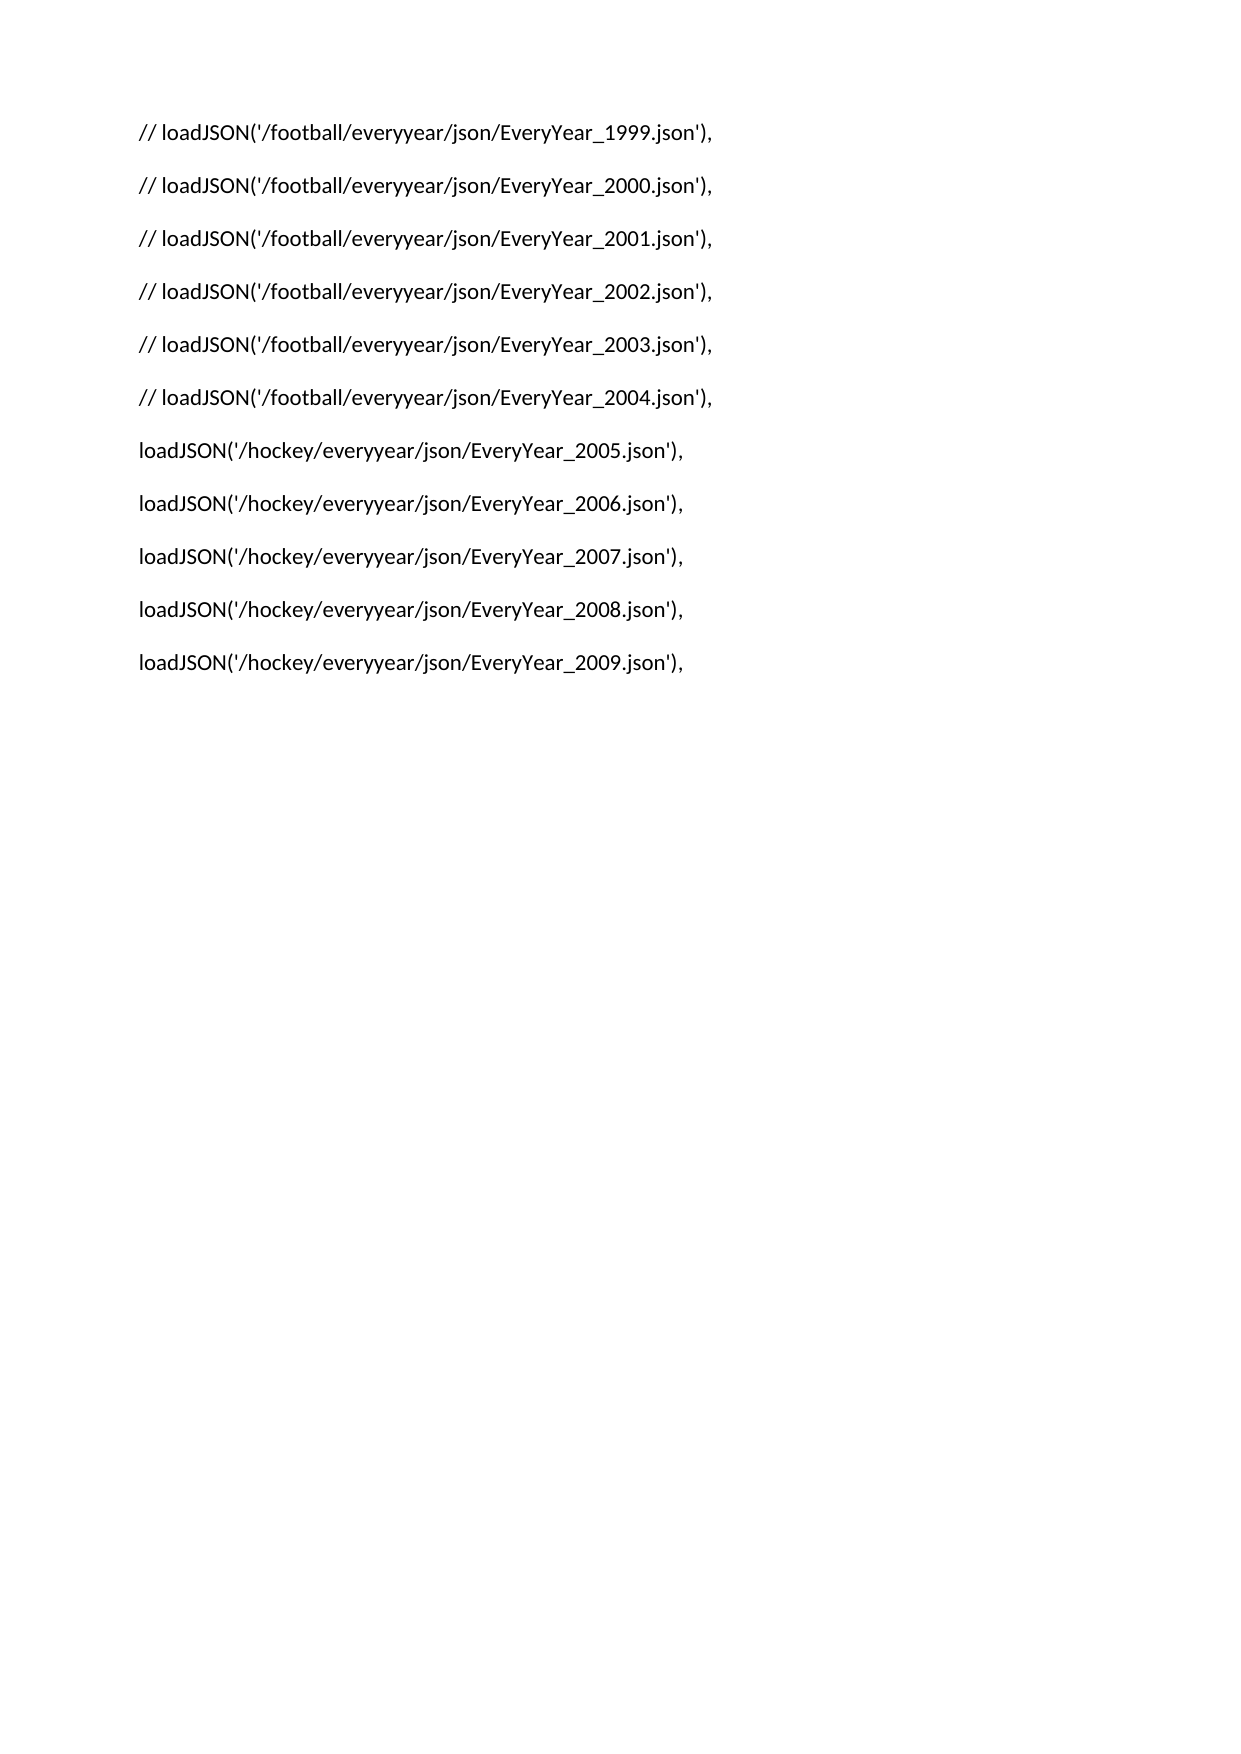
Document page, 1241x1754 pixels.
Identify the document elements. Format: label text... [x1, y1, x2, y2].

text // loadJSON('/football/everyyear/json/EveryYear_1999.json'), [118, 118, 1122, 146]
text // loadJSON('/football/everyyear/json/EveryYear_2001.json'), [118, 224, 1122, 252]
text // loadJSON('/football/everyyear/json/EveryYear_2003.json'), [118, 330, 1122, 358]
text // loadJSON('/football/everyyear/json/EveryYear_2004.json'), [118, 383, 1122, 411]
text loadJSON('/hockey/everyyear/json/EveryYear_2007.json'), [118, 542, 1122, 570]
text // loadJSON('/football/everyyear/json/EveryYear_2000.json'), [118, 171, 1122, 199]
text // loadJSON('/football/everyyear/json/EveryYear_2002.json'), [118, 277, 1122, 305]
text loadJSON('/hockey/everyyear/json/EveryYear_2005.json'), [118, 436, 1122, 464]
text loadJSON('/hockey/everyyear/json/EveryYear_2009.json'), [118, 648, 1122, 676]
text loadJSON('/hockey/everyyear/json/EveryYear_2008.json'), [118, 595, 1122, 623]
text loadJSON('/hockey/everyyear/json/EveryYear_2006.json'), [118, 489, 1122, 517]
